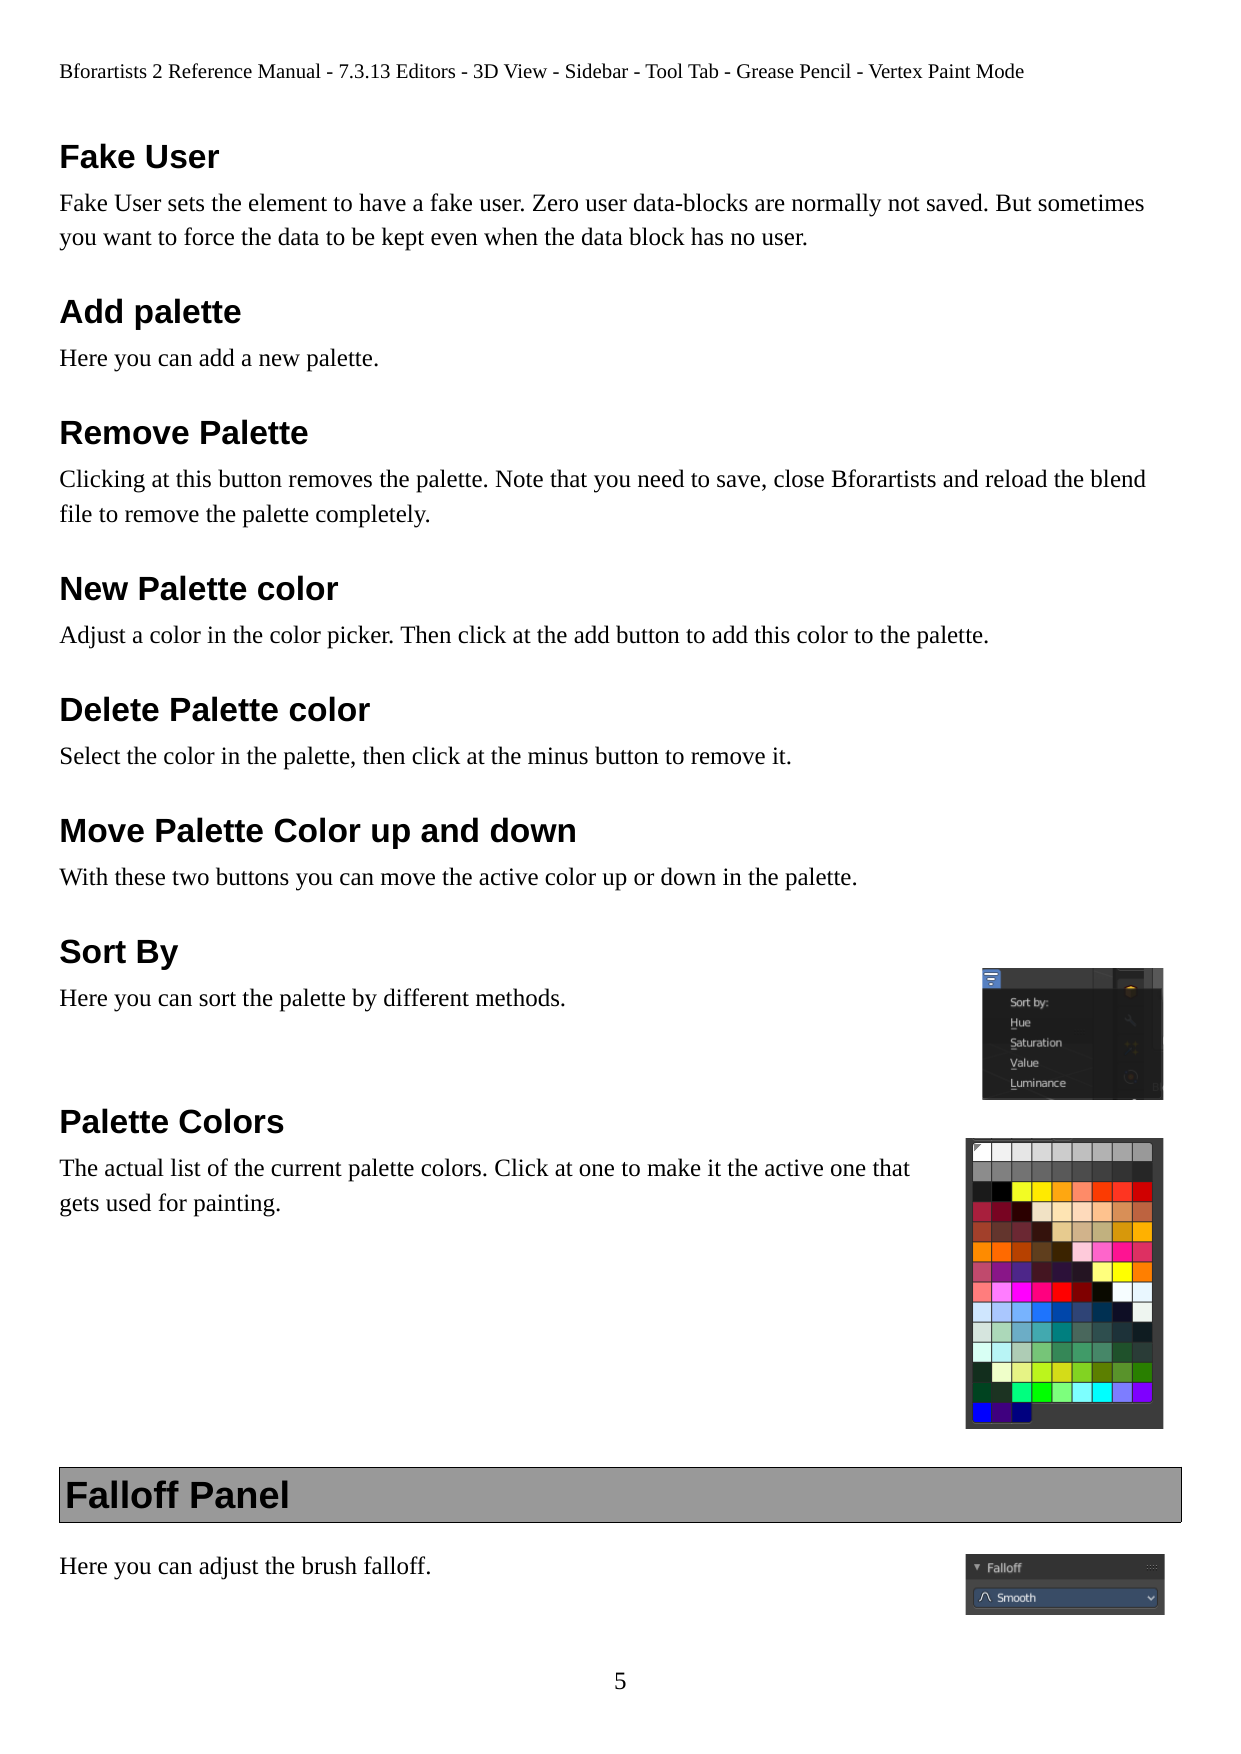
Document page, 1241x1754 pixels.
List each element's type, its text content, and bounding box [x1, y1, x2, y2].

text Clicking at this button removes the palette. Note that you need to save, close Bforartists and reload the blend file to remove the palette completely. [59, 464, 1181, 528]
text With these two buttons you can move the active color up or down in the palette. [59, 862, 1181, 891]
subtitle New Palette color [59, 569, 1181, 607]
text Select the color in the palette, then click at the minus button to remove it. [59, 741, 1181, 770]
subtitle Delete Palette color [59, 690, 1181, 728]
subtitle Fake User [59, 137, 1181, 175]
picture [965, 1138, 1164, 1429]
subtitle Move Palette Color up and down [59, 811, 1181, 849]
subtitle Add palette [59, 292, 1181, 331]
subtitle Palette Colors [59, 1102, 1181, 1141]
subtitle Remove Palette [59, 413, 1181, 452]
text Here you can add a new palette. [59, 343, 1181, 372]
picture [965, 1554, 1165, 1615]
subtitle Sort By [59, 932, 1181, 971]
text Here you can sort the palette by different methods. [59, 983, 982, 1012]
table_header Falloff Panel [60, 1468, 1181, 1522]
text Adjust a color in the color picker. Then click at the add button to add this color to the palette. [59, 620, 1181, 649]
text The actual list of the current palette colors. Click at one to make it the active one that gets used for painting. [59, 1153, 965, 1216]
picture [982, 968, 1164, 1100]
text Here you can adjust the brush falloff. [59, 1551, 1181, 1579]
text Fake User sets the element to have a fake user. Zero user data-blocks are normally not saved. But sometimes you want to force the data to be kept even when the data block has no user. [59, 188, 1181, 251]
